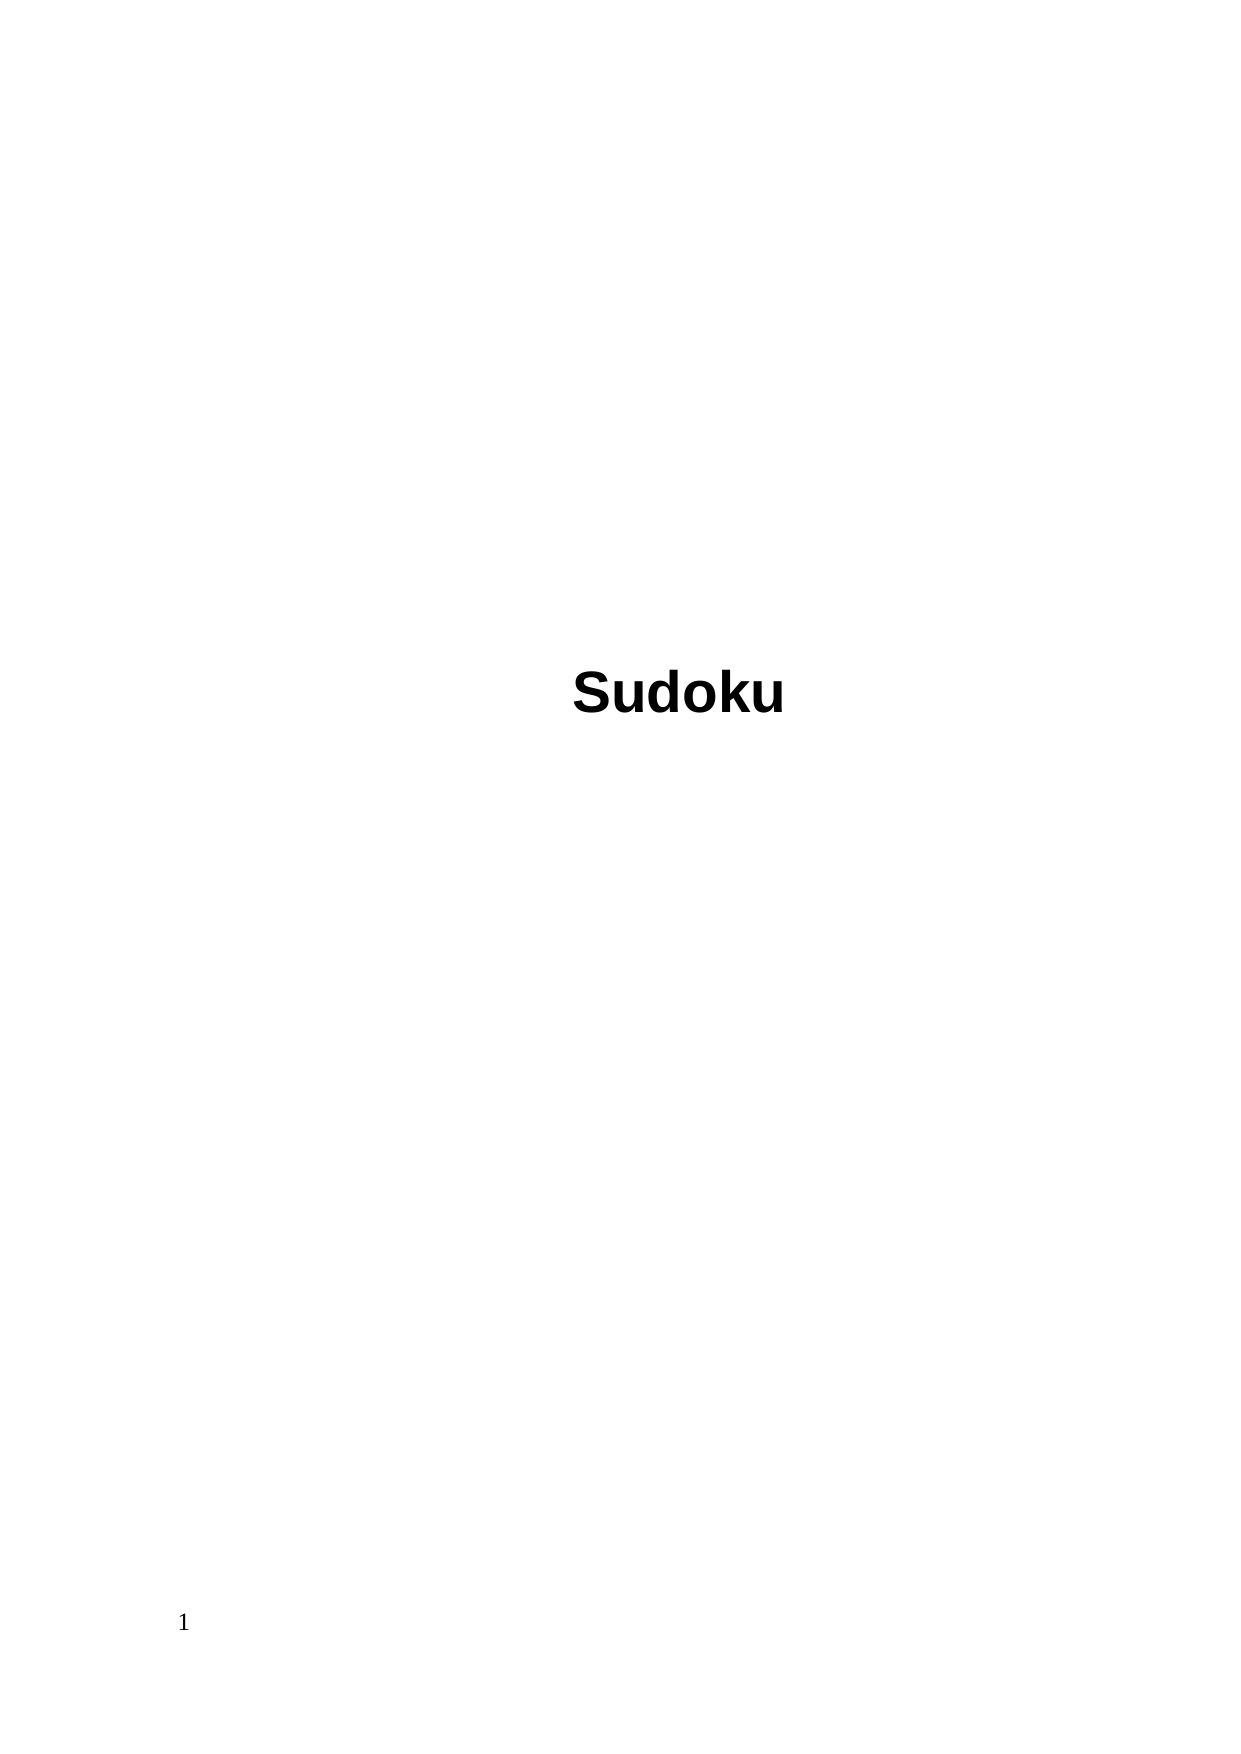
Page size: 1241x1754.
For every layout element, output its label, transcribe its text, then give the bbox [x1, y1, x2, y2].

title Sudoku [177, 658, 1181, 725]
